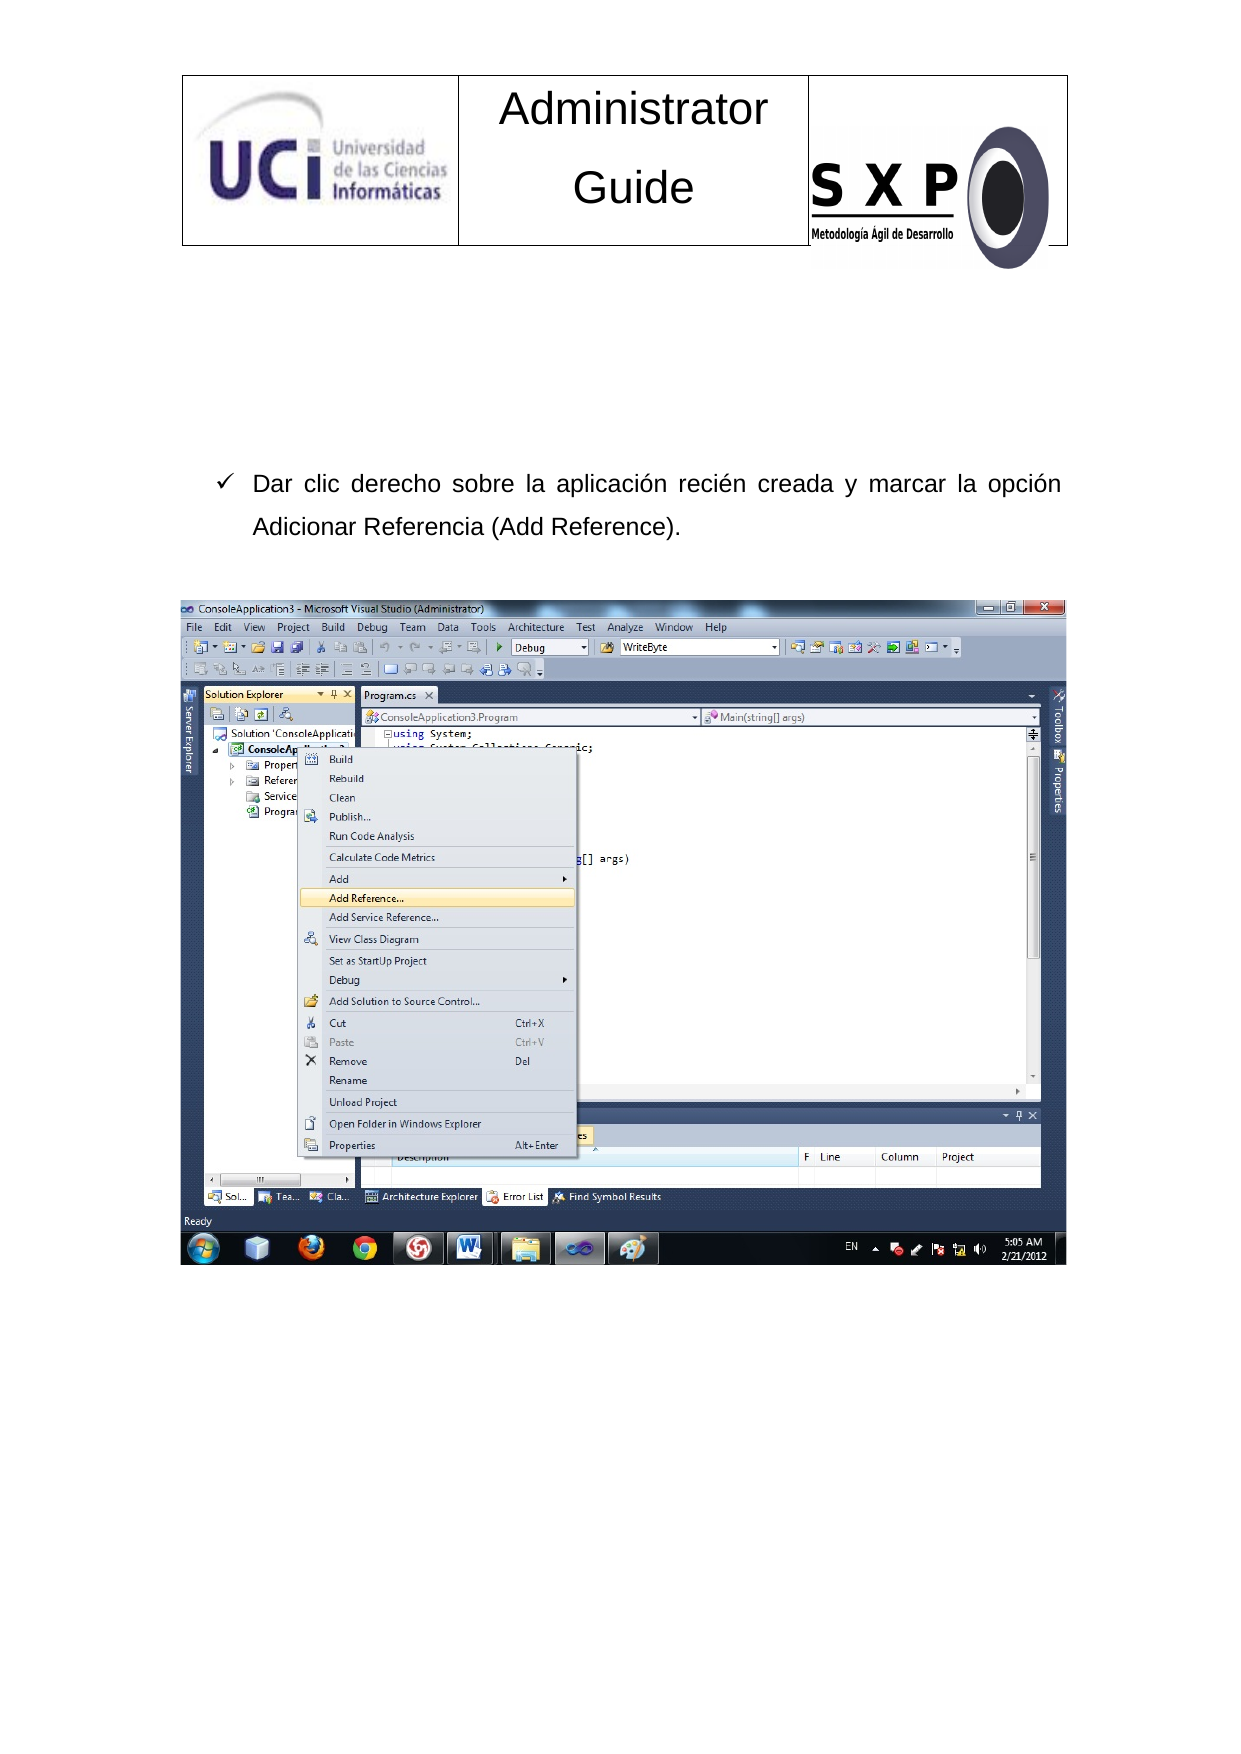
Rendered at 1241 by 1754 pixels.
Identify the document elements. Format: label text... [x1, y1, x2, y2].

list Dar clic derecho sobre la aplicación recién creada y marcar la opción Adicionar Referencia (Add Reference). [215, 469, 1063, 541]
